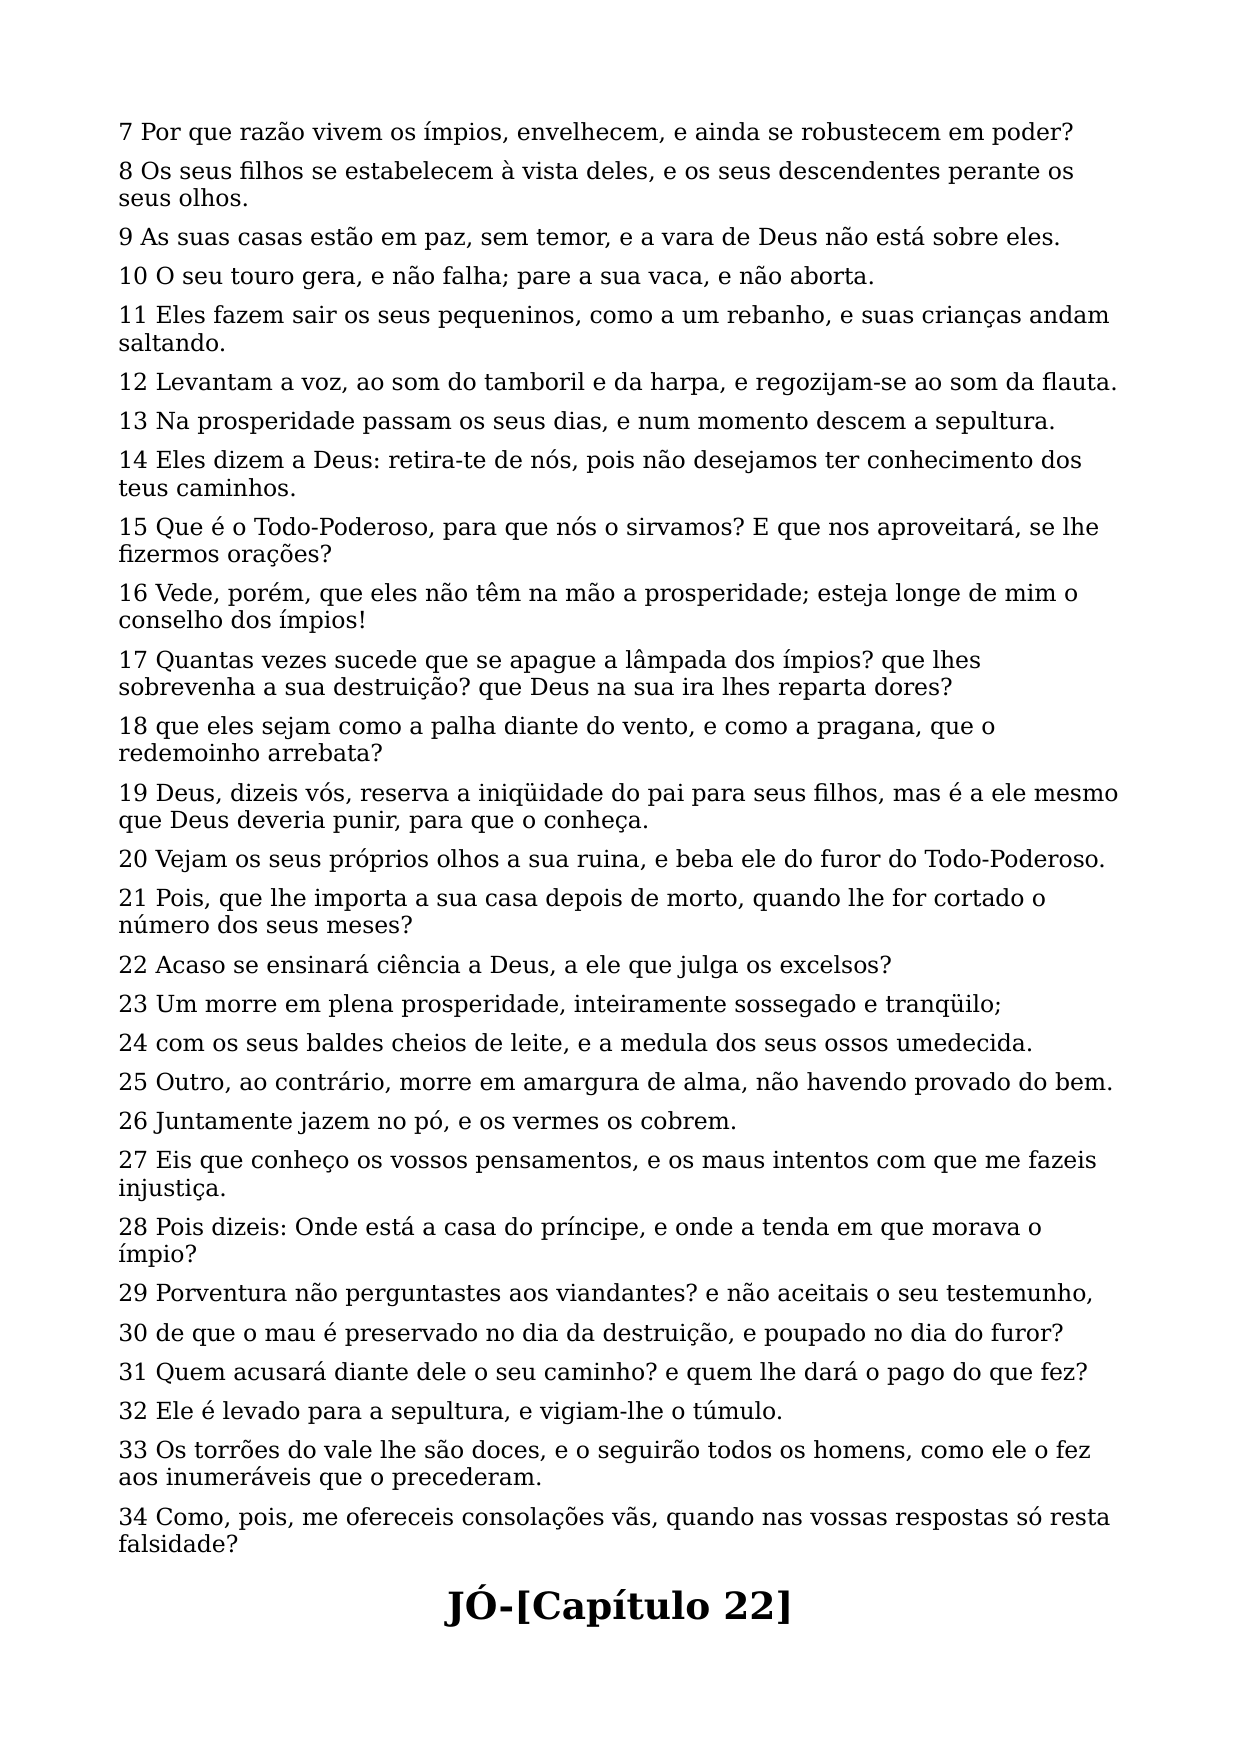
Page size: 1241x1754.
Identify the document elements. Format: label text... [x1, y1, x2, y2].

text 20 Vejam os seus próprios olhos a sua ruina, e beba ele do furor do Todo-Poderoso. [118, 846, 1122, 873]
text 22 Acaso se ensinará ciência a Deus, a ele que julga os excelsos? [118, 951, 1122, 978]
text 26 Juntamente jazem no pó, e os vermes os cobrem. [118, 1108, 1122, 1135]
text 16 Vede, porém, que eles não têm na mão a prosperidade; esteja longe de mim o conselho dos ímpios! [118, 580, 1122, 634]
text 27 Eis que conheço os vossos pensamentos, e os maus intentos com que me fazeis injustiça. [118, 1147, 1122, 1202]
text 23 Um morre em plena prosperidade, inteiramente sossegado e tranqüilo; [118, 990, 1122, 1018]
text 7 Por que razão vivem os ímpios, envelhecem, e ainda se robustecem em poder? [118, 118, 1122, 145]
text 11 Eles fazem sair os seus pequeninos, como a um rebanho, e suas crianças andam saltando. [118, 302, 1122, 357]
text 31 Quem acusará diante dele o seu caminho? e quem lhe dará o pago do que fez? [118, 1358, 1122, 1386]
text 14 Eles dizem a Deus: retira-te de nós, pois não desejamos ter conhecimento dos teus caminhos. [118, 447, 1122, 501]
text 13 Na prosperidade passam os seus dias, e num momento descem a sepultura. [118, 408, 1122, 435]
text 25 Outro, ao contrário, morre em amargura de alma, não havendo provado do bem. [118, 1069, 1122, 1096]
text 33 Os torrões do vale lhe são doces, e o seguirão todos os homens, como ele o fez aos inumeráveis que o precederam. [118, 1437, 1122, 1491]
text 21 Pois, que lhe importa a sua casa depois de morto, quando lhe for cortado o número dos seus meses? [118, 885, 1122, 939]
subtitle JÓ-[Capítulo 22] [118, 1584, 1122, 1628]
text 28 Pois dizeis: Onde está a casa do príncipe, e onde a tenda em que morava o ímpio? [118, 1213, 1122, 1268]
text 19 Deus, dizeis vós, reserva a iniqüidade do pai para seus filhos, mas é a ele mesmo que Deus deveria punir, para que o conheça. [118, 779, 1122, 834]
text 30 de que o mau é preservado no dia da destruição, e poupado no dia do furor? [118, 1319, 1122, 1346]
text 15 Que é o Todo-Poderoso, para que nós o sirvamos? E que nos aproveitará, se lhe fizermos orações? [118, 513, 1122, 568]
text 29 Porventura não perguntastes aos viandantes? e não aceitais o seu testemunho, [118, 1280, 1122, 1307]
text 9 As suas casas estão em paz, sem temor, e a vara de Deus não está sobre eles. [118, 224, 1122, 251]
text 12 Levantam a voz, ao som do tamboril e da harpa, e regozijam-se ao som da flauta. [118, 368, 1122, 396]
text 8 Os seus filhos se estabelecem à vista deles, e os seus descendentes perante os seus olhos. [118, 157, 1122, 212]
text 18 que eles sejam como a palha diante do vento, e como a pragana, que o redemoinho arrebata? [118, 713, 1122, 767]
text 34 Como, pois, me ofereceis consolações vãs, quando nas vossas respostas só resta falsidade? [118, 1503, 1122, 1558]
text 24 com os seus baldes cheios de leite, e a medula dos seus ossos umedecida. [118, 1029, 1122, 1057]
text 17 Quantas vezes sucede que se apague a lâmpada dos ímpios? que lhes sobrevenha a sua destruição? que Deus na sua ira lhes reparta dores? [118, 646, 1122, 701]
text 32 Ele é levado para a sepultura, e vigiam-lhe o túmulo. [118, 1397, 1122, 1425]
text 10 O seu touro gera, e não falha; pare a sua vaca, e não aborta. [118, 263, 1122, 290]
